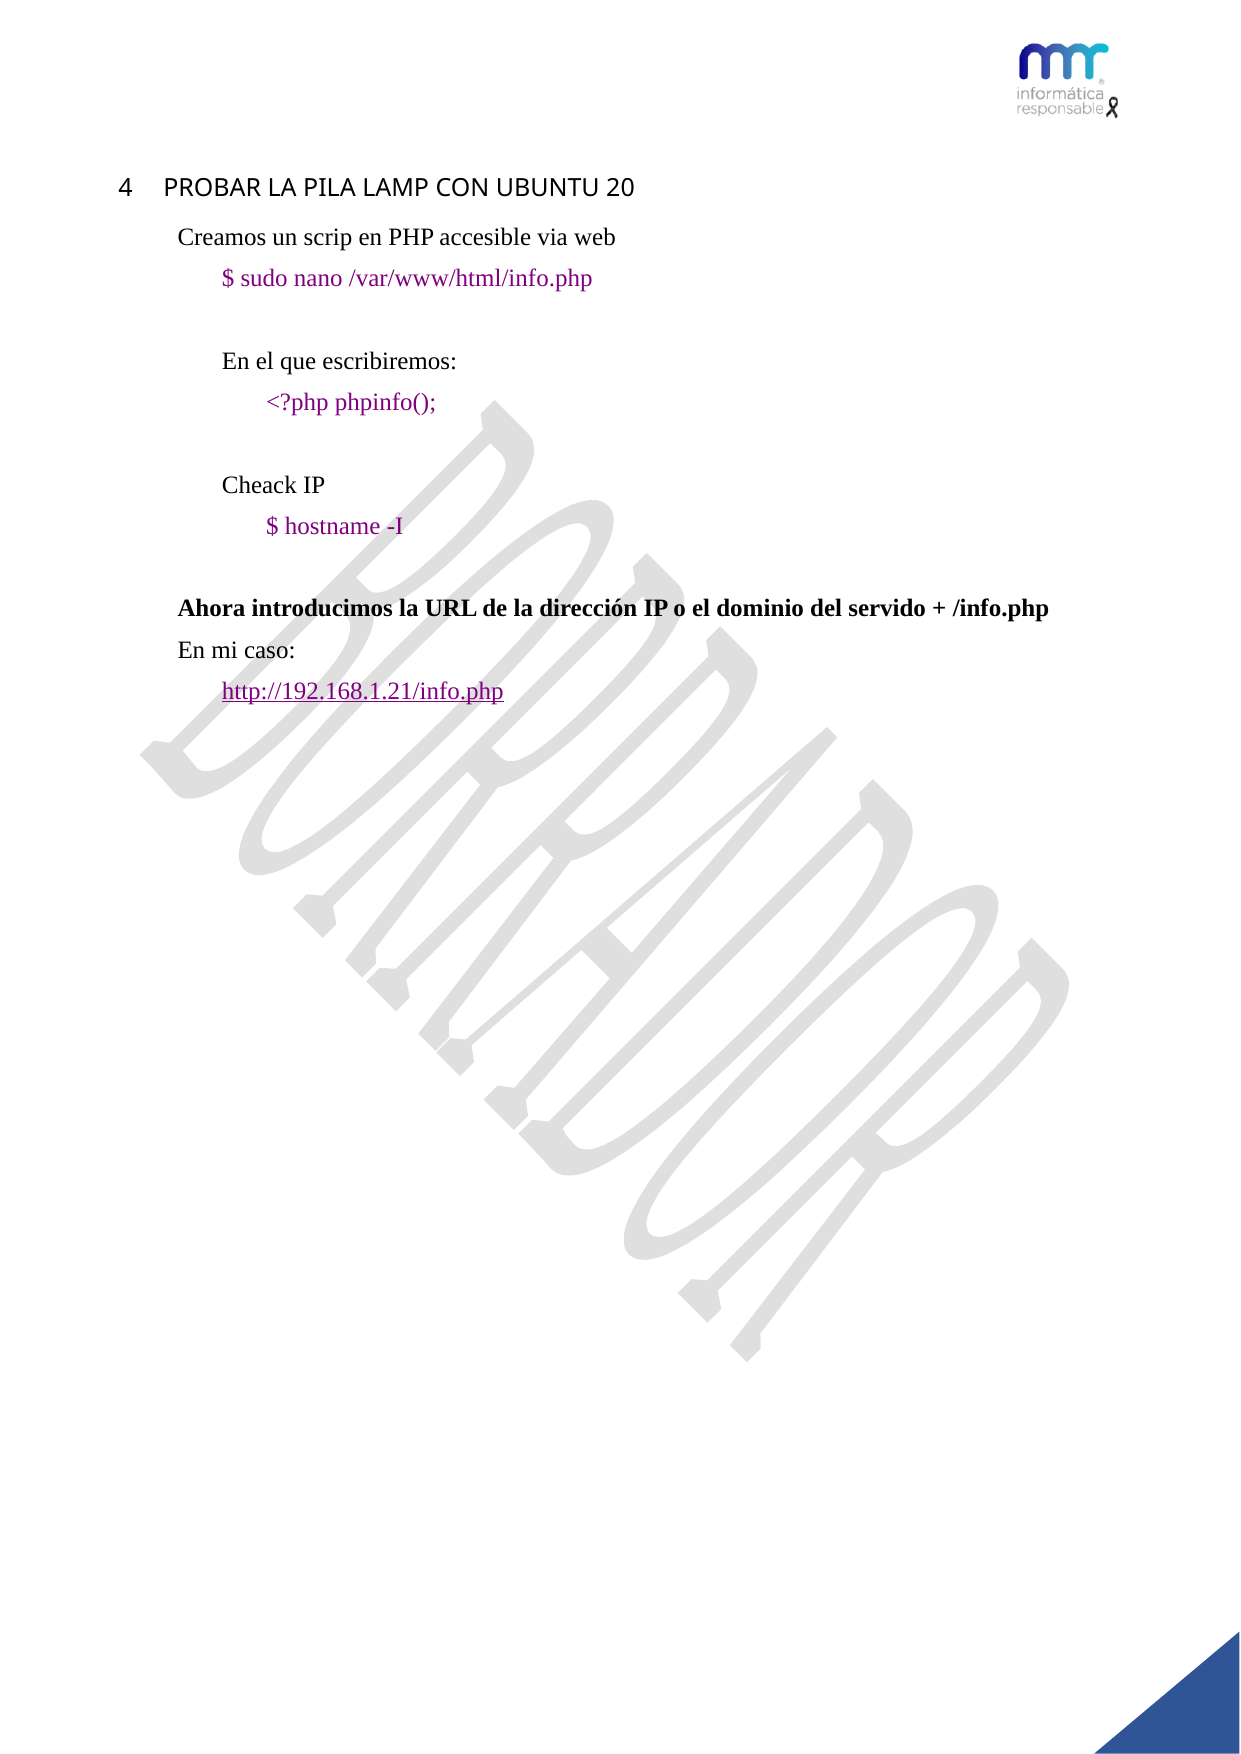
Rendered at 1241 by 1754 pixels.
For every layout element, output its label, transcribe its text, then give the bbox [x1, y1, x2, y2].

text En mi caso: [177, 635, 276, 663]
text $ hostname -I [266, 511, 400, 540]
text Creamos un scrip en PHP accesible via web [177, 222, 1122, 251]
subtitle Probar la pila lamp con Ubuntu 20 [118, 169, 1122, 203]
text Cheack IP [222, 470, 441, 498]
text En mi caso: [577, 635, 649, 663]
text http://192.168.1.21/info.php [234, 676, 322, 701]
text Ahora introducimos la URL de la dirección IP o el dominio del servido + /info.php [679, 593, 1122, 622]
text Ahora introducimos la URL de la dirección IP o el dominio del servido + /info.php [177, 593, 318, 622]
text http://192.168.1.21/info.php [747, 676, 1122, 705]
text $ sudo nano /var/www/html/info.php [222, 263, 1122, 292]
text Ahora introducimos la URL de la dirección IP o el dominio del servido + /info.php [556, 593, 624, 622]
text En mi caso: [520, 635, 582, 663]
text Ahora introducimos la URL de la dirección IP o el dominio del servido + /info.php [374, 593, 451, 622]
text $ hostname -I [395, 511, 477, 540]
text http://192.168.1.21/info.php [535, 676, 615, 705]
text $ hostname -I [542, 524, 590, 540]
text En mi caso: [272, 635, 348, 663]
text http://192.168.1.21/info.php [481, 676, 541, 705]
text Ahora introducimos la URL de la dirección IP o el dominio del servido + /info.php [446, 593, 558, 622]
text http://192.168.1.21/info.php [324, 676, 367, 701]
text En mi caso: [404, 635, 522, 663]
text <?php phpinfo(); [266, 387, 1122, 416]
text http://192.168.1.21/info.php [682, 676, 729, 705]
text En mi caso: [730, 635, 1122, 663]
text En mi caso: [355, 635, 407, 663]
text $ hostname -I [610, 511, 1122, 540]
text [512, 470, 1122, 498]
text $ hostname -I [474, 511, 557, 540]
text En el que escribiremos: [222, 346, 1122, 375]
text http://192.168.1.21/info.php [367, 676, 484, 701]
text En mi caso: [650, 635, 710, 663]
text [437, 470, 504, 498]
text http://192.168.1.21/info.php [611, 676, 687, 705]
